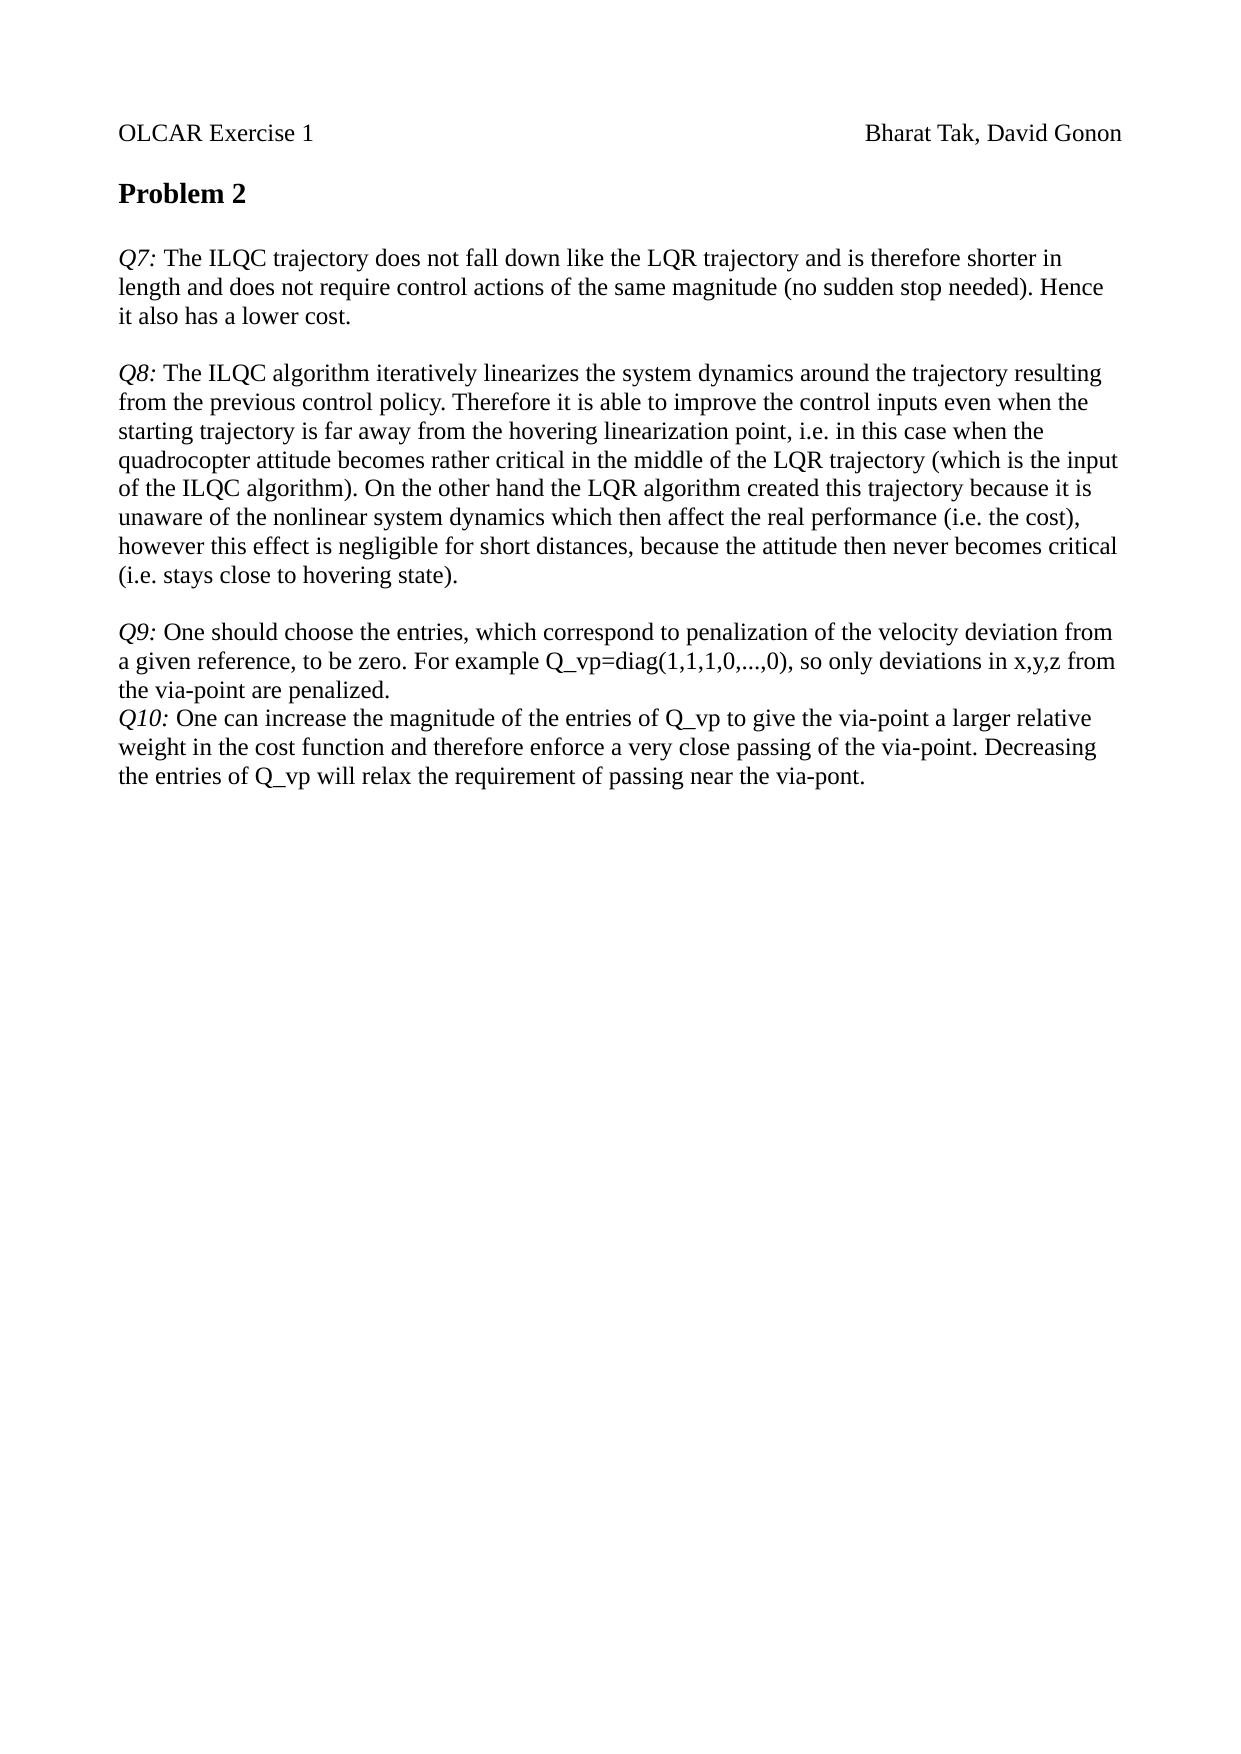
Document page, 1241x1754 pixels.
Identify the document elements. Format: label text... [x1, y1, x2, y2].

text Q10: One can increase the magnitude of the entries of Q_vp to give the via-point a larger relative weight in the cost function and therefore enforce a very close passing of the via-point. Decreasing the entries of Q_vp will relax the requirement of passing near the via-pont. [118, 703, 1122, 790]
text Q9: One should choose the entries, which correspond to penalization of the velocity deviation from a given reference, to be zero. For example Q_vp=diag(1,1,1,0,...,0), so only deviations in x,y,z from the via-point are penalized. [118, 617, 1122, 703]
text Problem 2 [118, 176, 1122, 210]
text Q7: The ILQC trajectory does not fall down like the LQR trajectory and is therefore shorter in length and does not require control actions of the same magnitude (no sudden stop needed). Hence it also has a lower cost. [118, 243, 1122, 330]
text Q8: The ILQC algorithm iteratively linearizes the system dynamics around the trajectory resulting from the previous control policy. Therefore it is able to improve the control inputs even when the starting trajectory is far away from the hovering linearization point, i.e. in this case when the quadrocopter attitude becomes rather critical in the middle of the LQR trajectory (which is the input of the ILQC algorithm). On the other hand the LQR algorithm created this trajectory because it is unaware of the nonlinear system dynamics which then affect the real performance (i.e. the cost), however this effect is negligible for short distances, because the attitude then never becomes critical (i.e. stays close to hovering state). [118, 358, 1122, 588]
